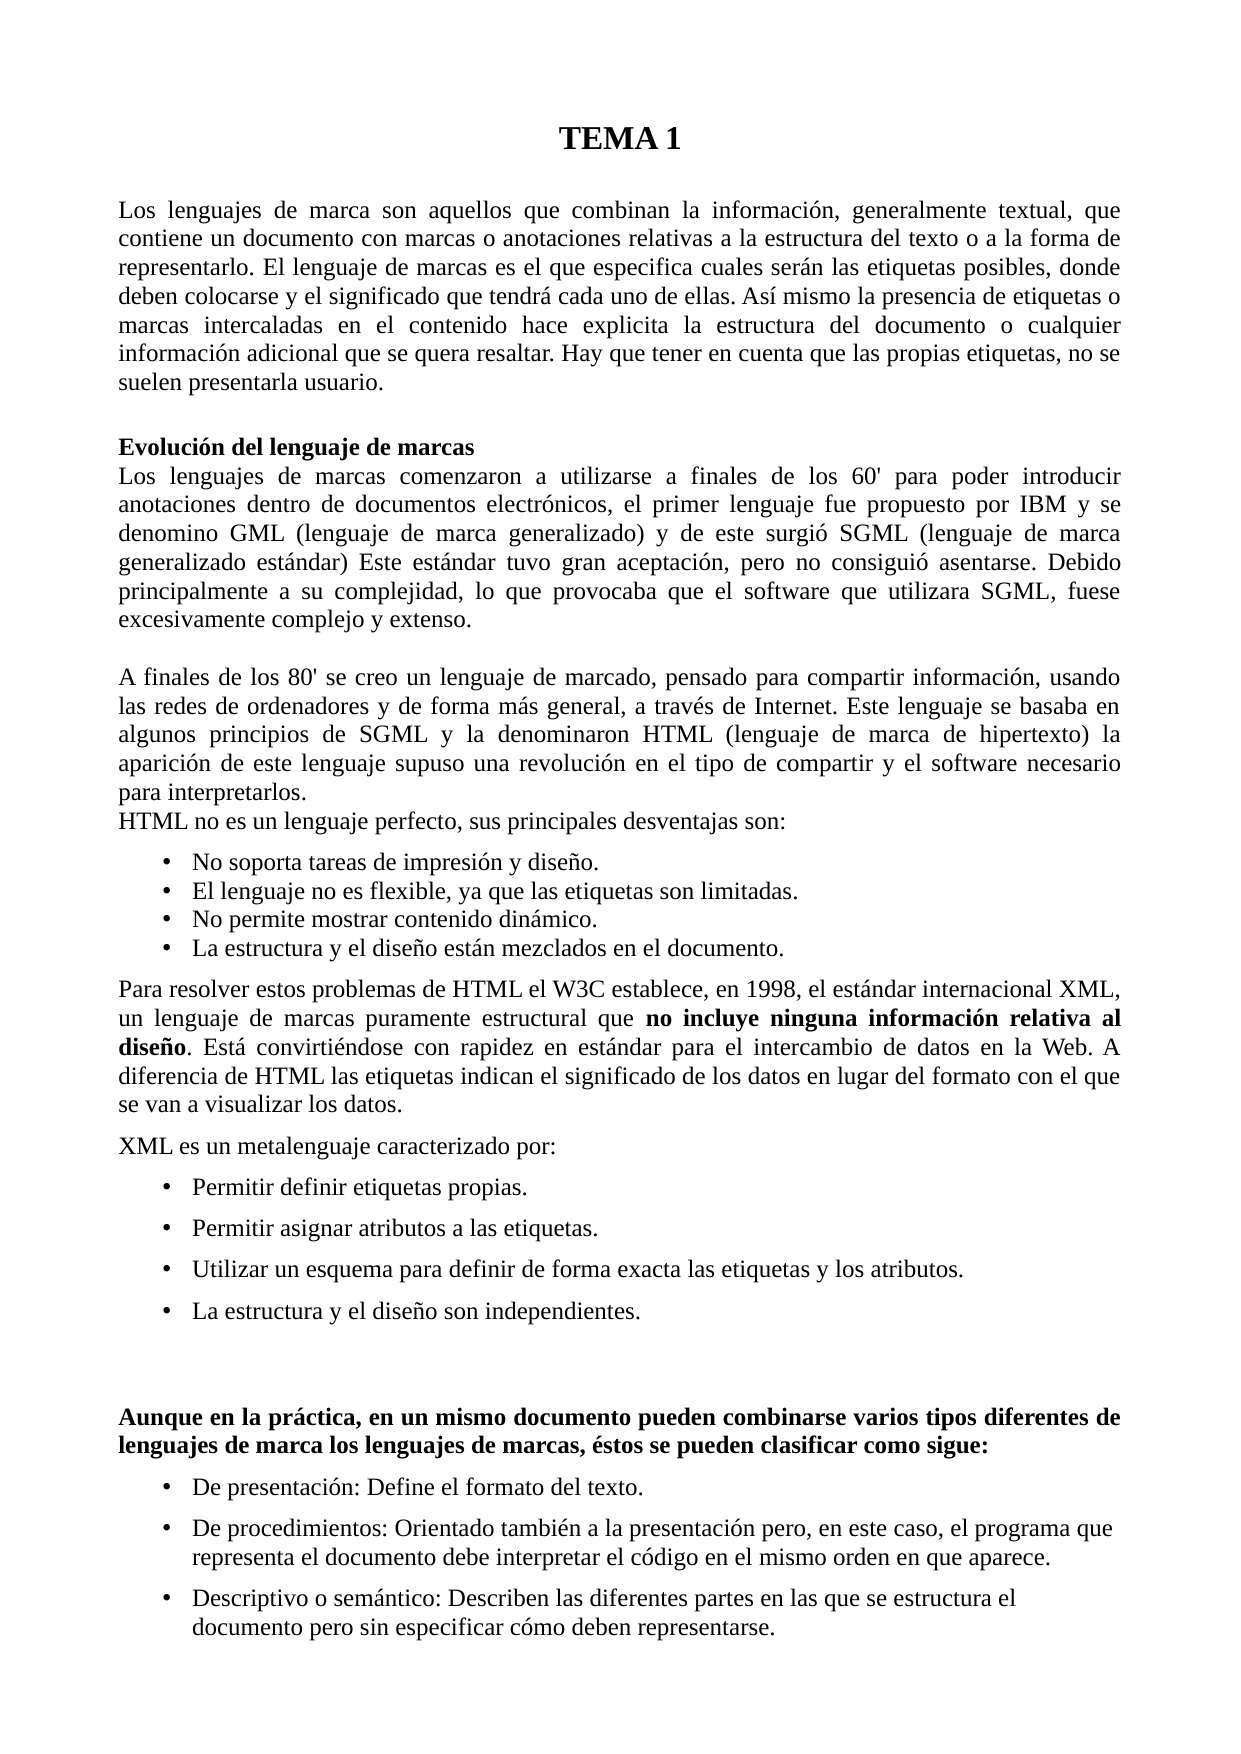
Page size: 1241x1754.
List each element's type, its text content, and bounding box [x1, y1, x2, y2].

list Utilizar un esquema para definir de forma exacta las etiquetas y los atributos. [162, 1254, 1122, 1283]
text Los lenguajes de marcas comenzaron a utilizarse a finales de los 60' para poder introducir anotaciones dentro de documentos electrónicos, el primer lenguaje fue propuesto por IBM y se denomino GML (lenguaje de marca generalizado) y de este surgió SGML (lenguaje de marca generalizado estándar) Este estándar tuvo gran aceptación, pero no consiguió asentarse. Debido principalmente a su complejidad, lo que provocaba que el software que utilizara SGML, fuese excesivamente complejo y extenso. [118, 461, 1122, 633]
text HTML no es un lenguaje perfecto, sus principales desventajas son: [118, 806, 1122, 834]
list De procedimientos: Orientado también a la presentación pero, en este caso, el programa que representa el documento debe interpretar el código en el mismo orden en que aparece. [162, 1513, 1122, 1570]
text Aunque en la práctica, en un mismo documento pueden combinarse varios tipos diferentes de lenguajes de marca los lenguajes de marcas, éstos se pueden clasificar como sigue: [118, 1402, 1122, 1459]
text Los lenguajes de marca son aquellos que combinan la información, generalmente textual, que contiene un documento con marcas o anotaciones relativas a la estructura del texto o a la forma de representarlo. El lenguaje de marcas es el que especifica cuales serán las etiquetas posibles, donde deben colocarse y el significado que tendrá cada uno de ellas. Así mismo la presencia de etiquetas o marcas intercaladas en el contenido hace explicita la estructura del documento o cualquier información adicional que se quera resaltar. Hay que tener en cuenta que las propias etiquetas, no se suelen presentarla usuario. [118, 195, 1122, 396]
list La estructura y el diseño son independientes. [162, 1296, 1122, 1324]
text Para resolver estos problemas de HTML el W3C establece, en 1998, el estándar internacional XML, un lenguaje de marcas puramente estructural que no incluye ninguna información relativa al diseño. Está convirtiéndose con rapidez en estándar para el intercambio de datos en la Web. A diferencia de HTML las etiquetas indican el significado de los datos en lugar del formato con el que se van a visualizar los datos. [118, 974, 1122, 1118]
list La estructura y el diseño están mezclados en el documento. [162, 933, 1122, 962]
list Descriptivo o semántico: Describen las diferentes partes en las que se estructura el documento pero sin especificar cómo deben representarse. [162, 1583, 1122, 1640]
text TEMA 1 [118, 118, 1122, 156]
list No soporta tareas de impresión y diseño. [162, 847, 1122, 876]
text Evolución del lenguaje de marcas [118, 432, 1122, 461]
list El lenguaje no es flexible, ya que las etiquetas son limitadas. [162, 876, 1122, 904]
text XML es un metalenguaje caracterizado por: [118, 1131, 1122, 1159]
list Permitir definir etiquetas propias. [162, 1172, 1122, 1201]
list De presentación: Define el formato del texto. [162, 1472, 1122, 1500]
text A finales de los 80' se creo un lenguaje de marcado, pensado para compartir información, usando las redes de ordenadores y de forma más general, a través de Internet. Este lenguaje se basaba en algunos principios de SGML y la denominaron HTML (lenguaje de marca de hipertexto) la aparición de este lenguaje supuso una revolución en el tipo de compartir y el software necesario para interpretarlos. [118, 662, 1122, 806]
list No permite mostrar contenido dinámico. [162, 904, 1122, 933]
list Permitir asignar atributos a las etiquetas. [162, 1213, 1122, 1242]
